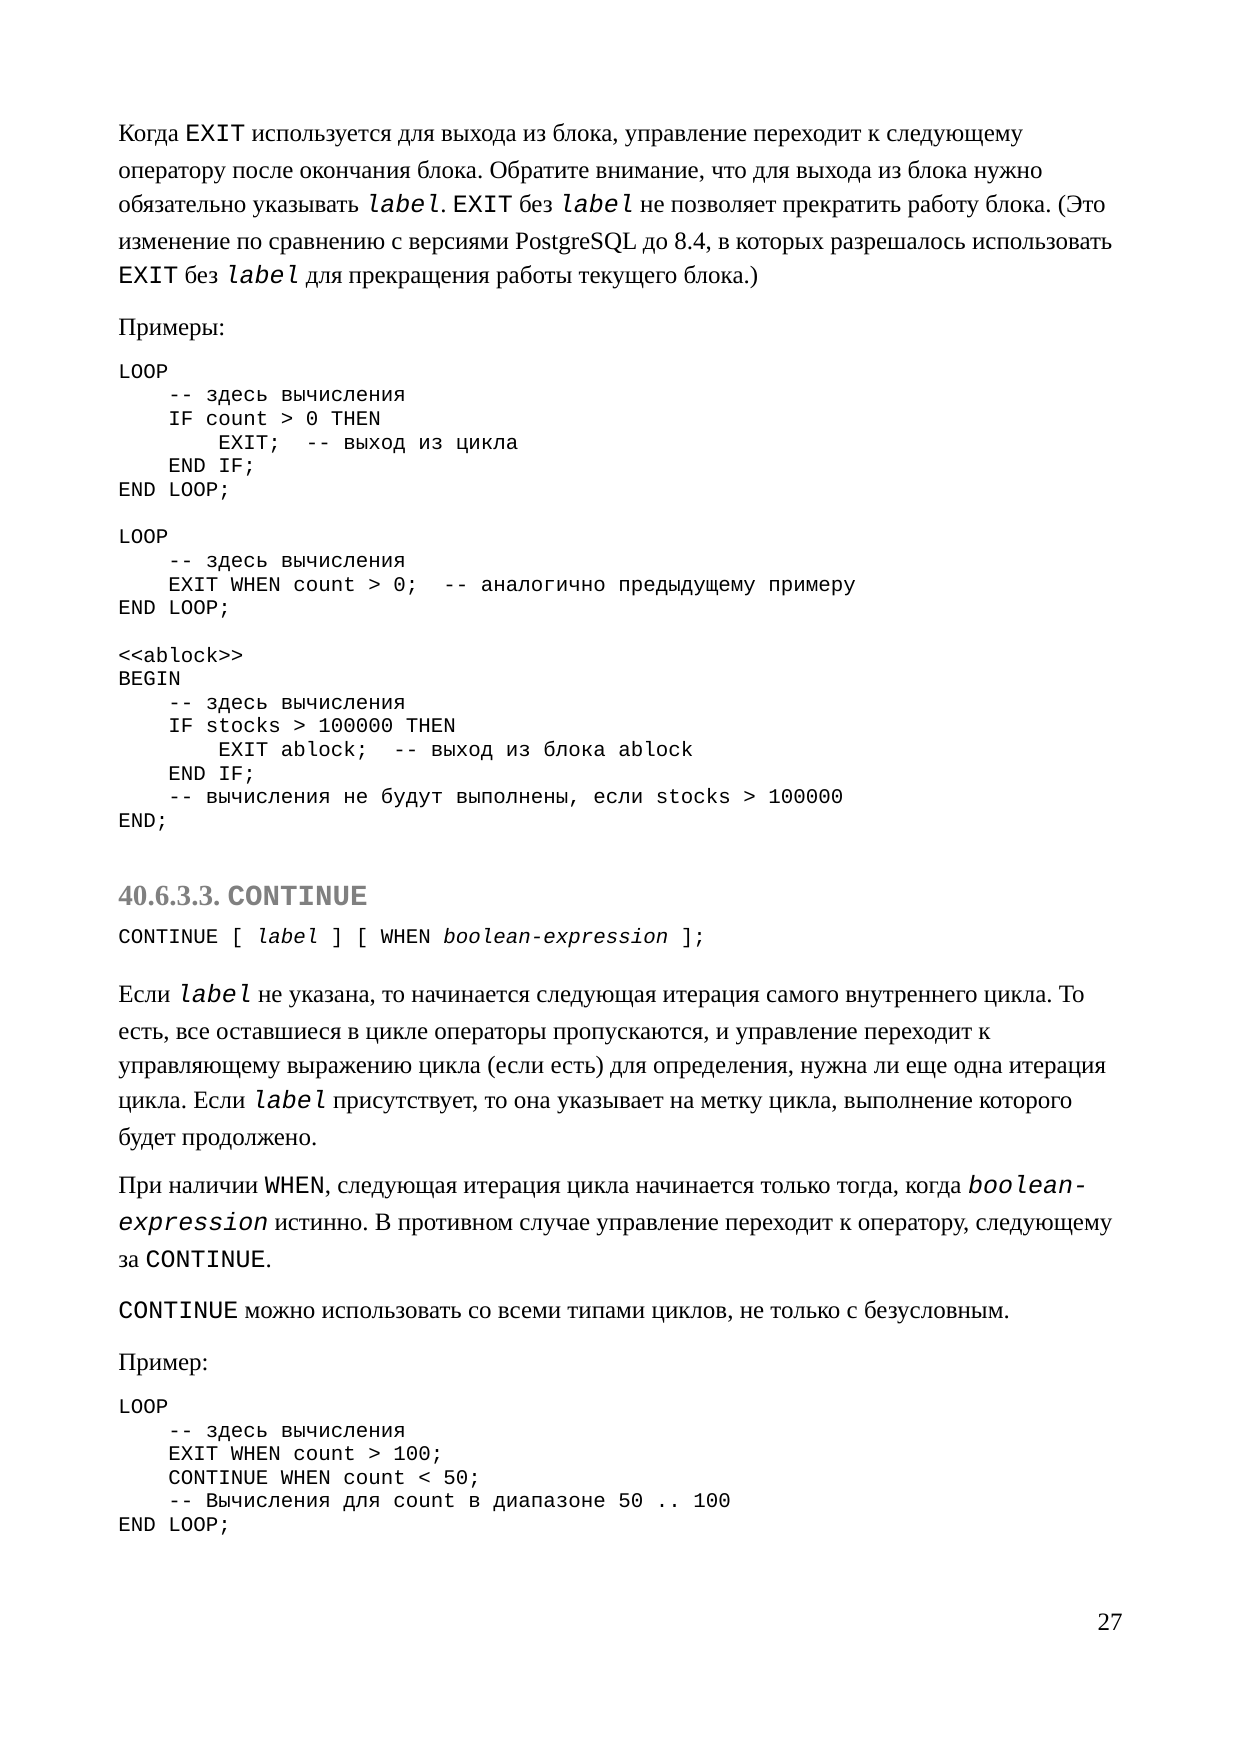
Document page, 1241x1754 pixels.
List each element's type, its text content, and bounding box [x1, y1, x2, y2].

text IF stocks > 100000 THEN [118, 716, 1122, 739]
text END IF; [118, 455, 1122, 479]
text CONTINUE [ label ] [ WHEN boolean-expression ]; [118, 926, 1122, 950]
text END; [118, 810, 1122, 834]
text EXIT WHEN count > 0; -- аналогично предыдущему примеру [118, 574, 1122, 597]
text EXIT WHEN count > 100; [118, 1443, 1122, 1467]
text EXIT; -- выход из цикла [118, 432, 1122, 455]
text -- здесь вычисления [118, 384, 1122, 408]
text -- Вычисления для count в диапазоне 50 .. 100 [118, 1491, 1122, 1514]
text -- вычисления не будут выполнены, если stocks > 100000 [118, 786, 1122, 810]
text LOOP [118, 361, 1122, 384]
text -- здесь вычисления [118, 1419, 1122, 1443]
text При наличии WHEN, следующая итерация цикла начинается только тогда, когда boolean-expression истинно. В противном случае управление переходит к оператору, следующему за CONTINUE. [118, 1171, 1122, 1274]
text CONTINUE WHEN count < 50; [118, 1467, 1122, 1491]
text END LOOP; [118, 1514, 1122, 1538]
text Если label не указана, то начинается следующая итерация самого внутреннего цикла. То есть, все оставшиеся в цикле операторы пропускаются, и управление переходит к управляющему выражению цикла (если есть) для определения, нужна ли еще одна итерация цикла. Если label присутствует, то она указывает на метку цикла, выполнение которого будет продолжено. [118, 979, 1122, 1150]
text IF count > 0 THEN [118, 408, 1122, 432]
text END LOOP; [118, 479, 1122, 503]
text Пример: [118, 1347, 1122, 1376]
text -- здесь вычисления [118, 550, 1122, 574]
text Когда EXIT используется для выхода из блока, управление переходит к следующему оператору после окончания блока. Обратите внимание, что для выхода из блока нужно обязательно указывать label. EXIT без label не позволяет прекратить работу блока. (Это изменение по сравнению с версиями PostgreSQL до 8.4, в которых разрешалось использовать EXIT без label для прекращения работы текущего блока.) [118, 118, 1122, 291]
text BEGIN [118, 668, 1122, 692]
text Примеры: [118, 312, 1122, 341]
text END IF; [118, 763, 1122, 786]
text LOOP [118, 526, 1122, 550]
text <<ablock>> [118, 644, 1122, 668]
text LOOP [118, 1396, 1122, 1419]
text CONTINUE можно использовать со всеми типами циклов, не только с безусловным. [118, 1295, 1122, 1326]
text -- здесь вычисления [118, 692, 1122, 716]
subtitle 40.6.3.3. CONTINUE [118, 878, 1122, 914]
text EXIT ablock; -- выход из блока ablock [118, 739, 1122, 763]
text END LOOP; [118, 597, 1122, 621]
